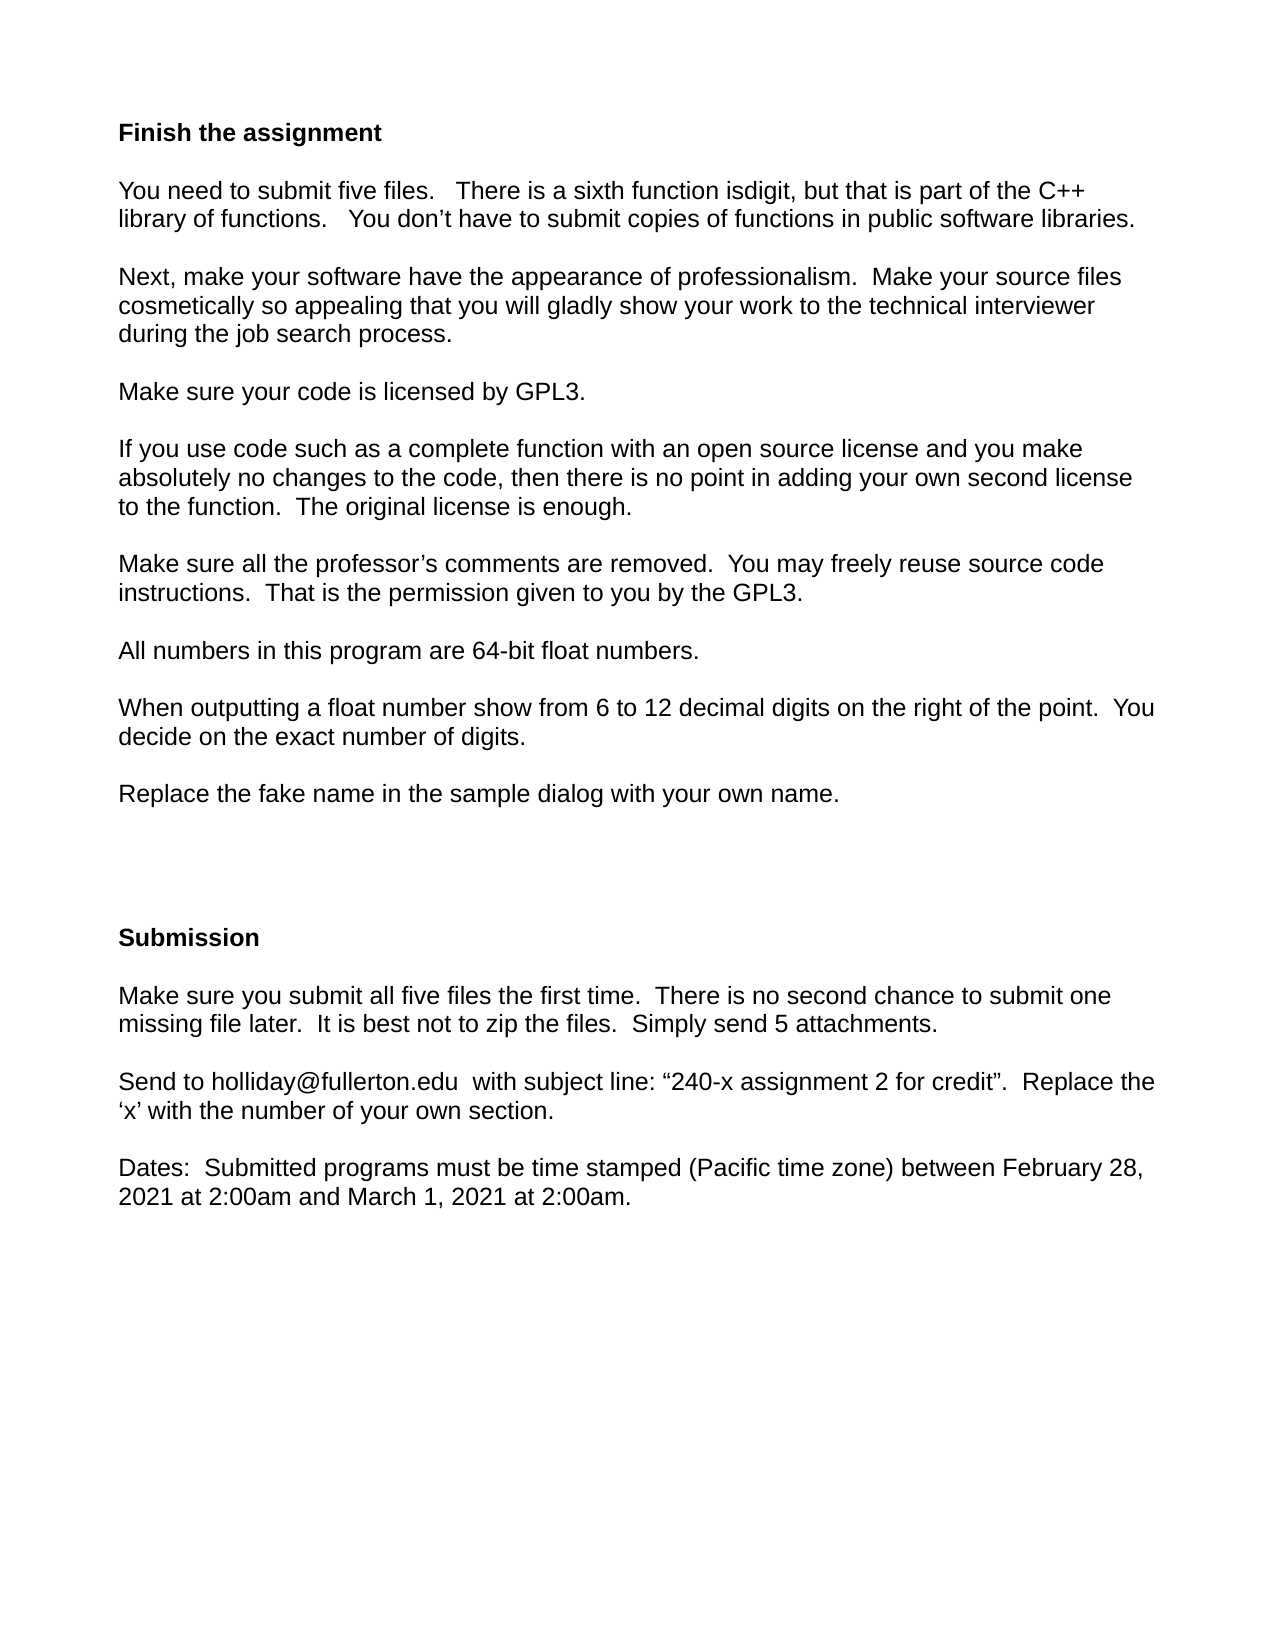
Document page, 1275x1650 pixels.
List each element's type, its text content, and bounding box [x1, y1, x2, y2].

text Make sure you submit all five files the first time. There is no second chance to submit one missing file later. It is best not to zip the files. Simply send 5 attachments. [118, 981, 1157, 1038]
text Replace the fake name in the sample dialog with your own name. [118, 779, 1157, 808]
text Send to holliday@fullerton.edu with subject line: “240-x assignment 2 for credit”. Replace the ‘x’ with the number of your own section. [118, 1067, 1157, 1124]
text You need to submit five files. There is a sixth function isdigit, but that is part of the C++ library of functions. You don’t have to submit copies of functions in public software libraries. [118, 176, 1157, 233]
text Dates: Submitted programs must be time stamped (Pacific time zone) between February 28, 2021 at 2:00am and March 1, 2021 at 2:00am. [118, 1153, 1157, 1211]
text Make sure your code is licensed by GPL3. [118, 377, 1157, 406]
text All numbers in this program are 64-bit float numbers. [118, 636, 1157, 664]
text If you use code such as a complete function with an open source license and you make absolutely no changes to the code, then there is no point in adding your own second license to the function. The original license is enough. [118, 434, 1157, 521]
text Make sure all the professor’s comments are removed. You may freely reuse source code instructions. That is the permission given to you by the GPL3. [118, 549, 1157, 607]
text When outputting a float number show from 6 to 12 decimal digits on the right of the point. You decide on the exact number of digits. [118, 693, 1157, 751]
text Finish the assignment [118, 118, 1157, 147]
text Next, make your software have the appearance of professionalism. Make your source files cosmetically so appealing that you will gladly show your work to the technical interviewer during the job search process. [118, 262, 1157, 348]
text Submission [118, 923, 1157, 952]
